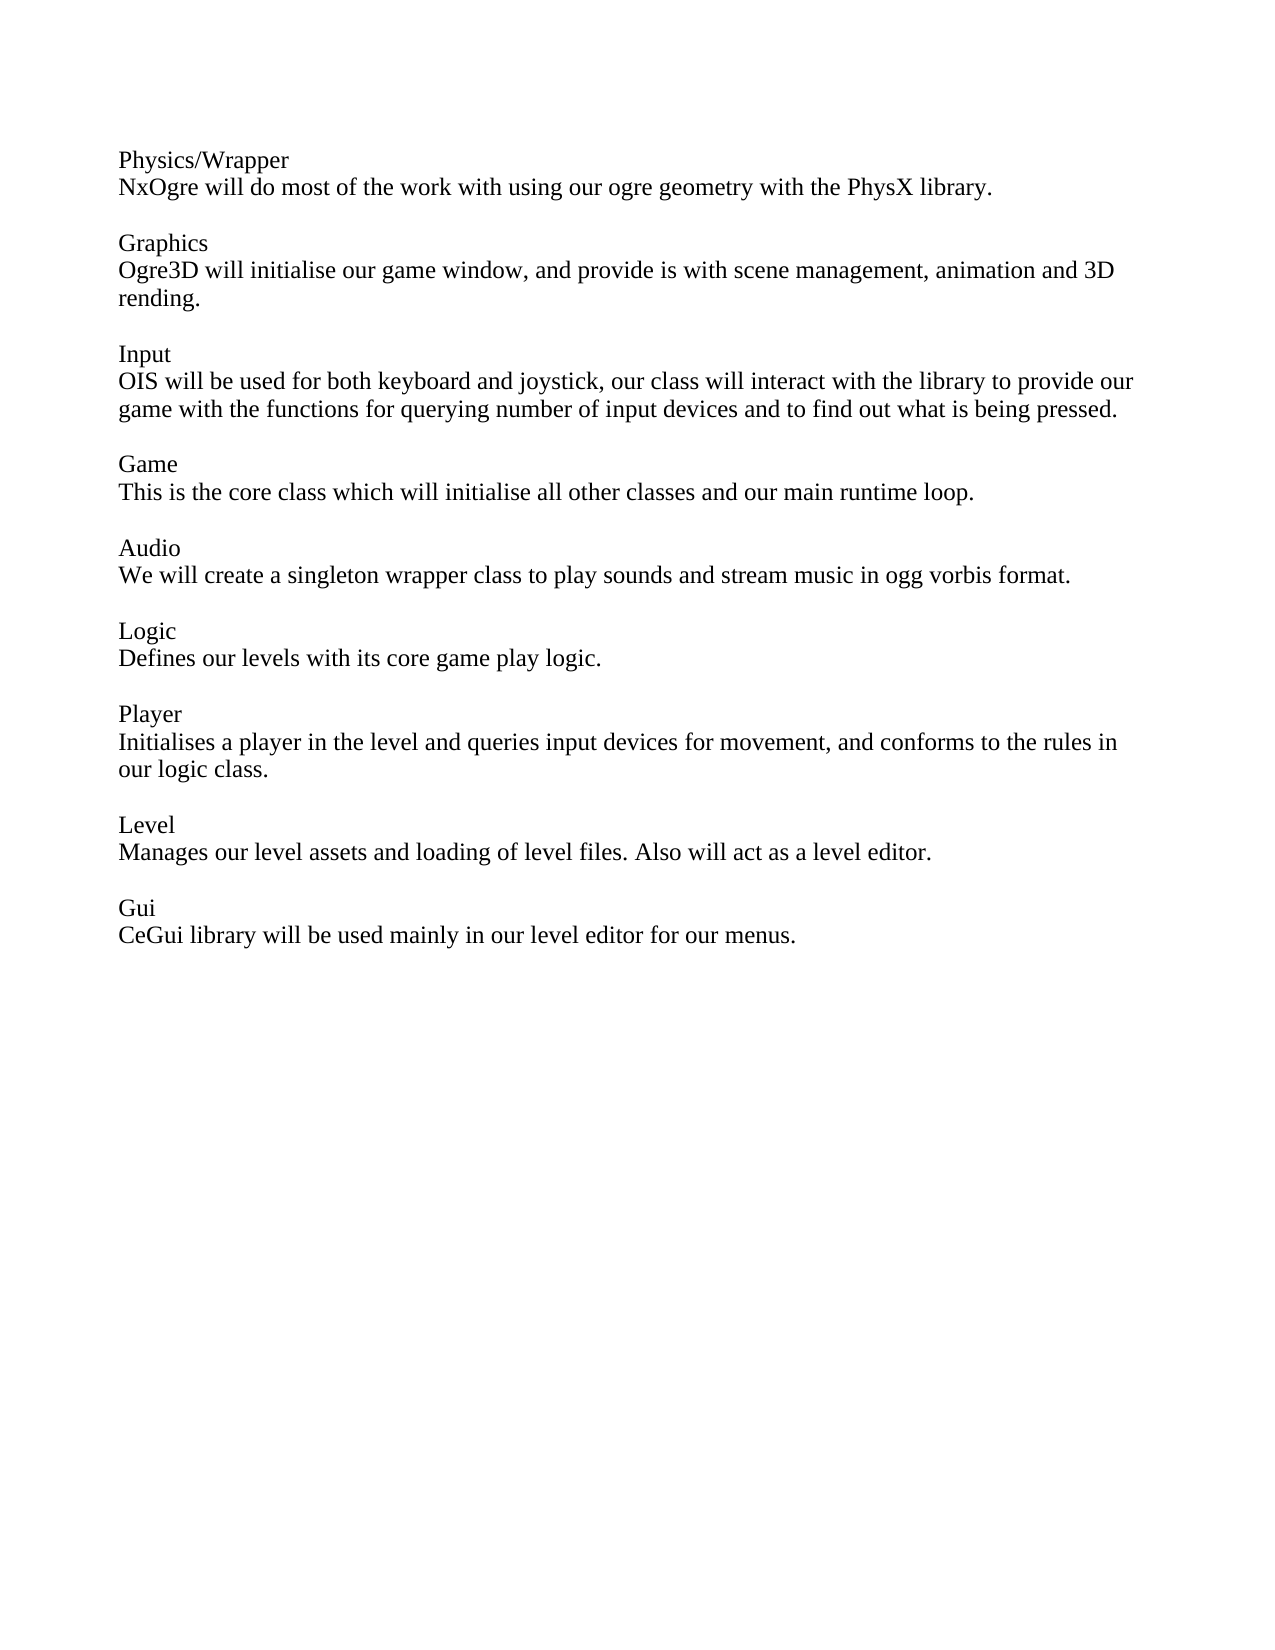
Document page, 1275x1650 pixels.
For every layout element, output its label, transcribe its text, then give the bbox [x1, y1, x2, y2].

text OIS will be used for both keyboard and joystick, our class will interact with the library to provide our game with the functions for querying number of input devices and to find out what is being pressed. [118, 367, 1157, 423]
text Player [118, 700, 1157, 728]
text Defines our levels with its core game play logic. [118, 644, 1157, 672]
text CeGui library will be used mainly in our level editor for our menus. [118, 922, 1157, 949]
text Physics/Wrapper [118, 146, 1157, 173]
text Manages our level assets and loading of level files. Also will act as a level editor. [118, 838, 1157, 866]
text Ogre3D will initialise our game window, and provide is with scene management, animation and 3D rending. [118, 257, 1157, 312]
text Gui [118, 894, 1157, 922]
text Logic [118, 617, 1157, 644]
text NxOgre will do most of the work with using our ogre geometry with the PhysX library. [118, 173, 1157, 201]
text We will create a singleton wrapper class to play sounds and stream music in ogg vorbis format. [118, 561, 1157, 589]
text This is the core class which will initialise all other classes and our main runtime loop. [118, 478, 1157, 506]
text Graphics [118, 229, 1157, 257]
text Input [118, 340, 1157, 367]
text Level [118, 811, 1157, 838]
text Audio [118, 534, 1157, 561]
text Initialises a player in the level and queries input devices for movement, and conforms to the rules in our logic class. [118, 728, 1157, 783]
text Game [118, 451, 1157, 478]
